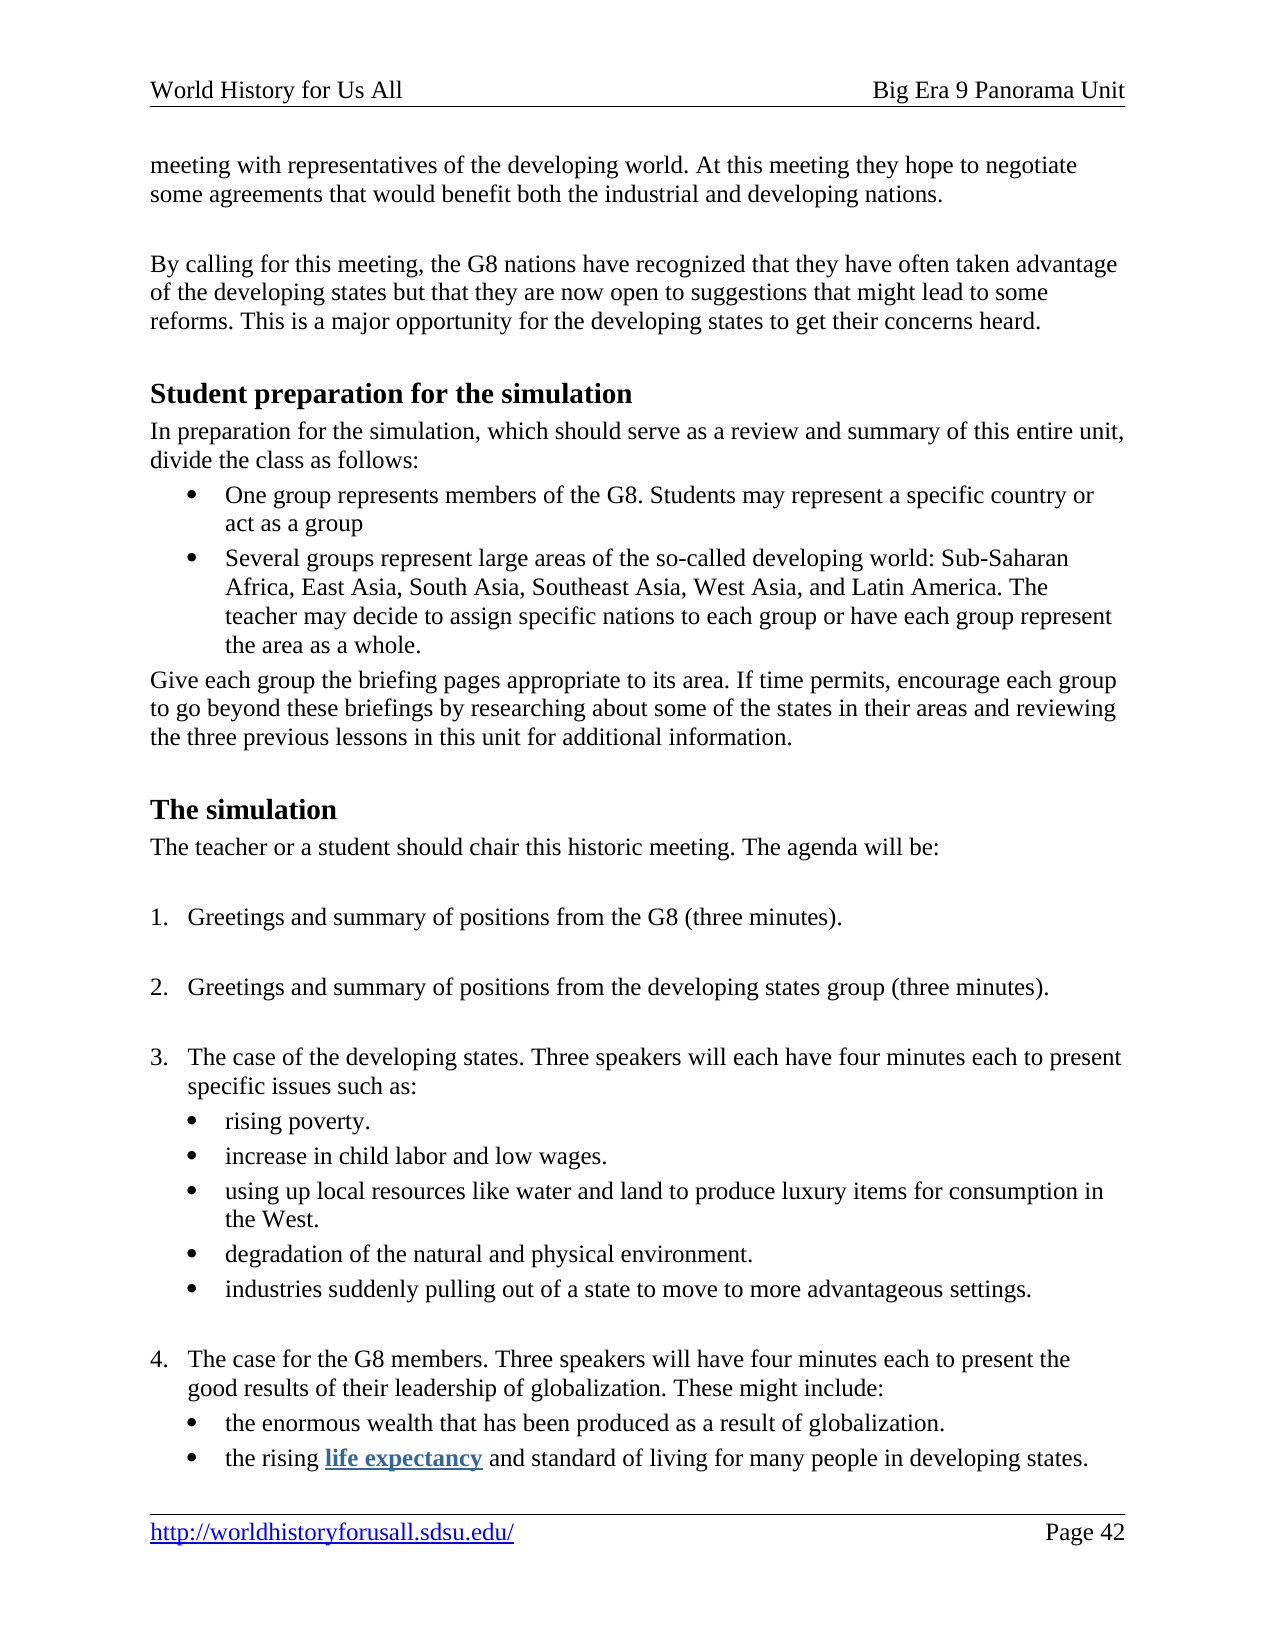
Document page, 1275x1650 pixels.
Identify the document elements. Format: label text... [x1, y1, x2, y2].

text By calling for this meeting, the G8 nations have recognized that they have often taken advantage of the developing states but that they are now open to suggestions that might lead to some reforms. This is a major opportunity for the developing states to get their concerns heard. [150, 249, 1125, 335]
list using up local resources like water and land to produce luxury items for consumption in the West. [187, 1176, 1125, 1233]
text The teacher or a student should chair this historic meeting. The agenda will be: [150, 832, 1125, 861]
text meeting with representatives of the developing world. At this meeting they hope to negotiate some agreements that would benefit both the industrial and developing nations. [150, 150, 1125, 207]
text Give each group the briefing pages appropriate to its area. If time permits, encourage each group to go beyond these briefings by researching about some of the states in their areas and reviewing the three previous lessons in this unit for additional information. [150, 665, 1125, 751]
list Greetings and summary of positions from the G8 (three minutes). [150, 902, 1125, 931]
list The case for the G8 members. Three speakers will have four minutes each to present the good results of their leadership of globalization. These might include: [150, 1344, 1125, 1402]
list industries suddenly pulling out of a state to move to more advantageous settings. [187, 1274, 1125, 1303]
text Student preparation for the simulation [150, 376, 1125, 410]
text In preparation for the simulation, which should serve as a review and summary of this entire unit, divide the class as follows: [150, 416, 1125, 473]
list One group represents members of the G8. Students may represent a specific country or act as a group [187, 480, 1125, 537]
list the rising life expectancy and standard of living for many people in developing states. [187, 1443, 1125, 1472]
list degradation of the natural and physical environment. [187, 1239, 1125, 1268]
list Greetings and summary of positions from the developing states group (three minutes). [150, 972, 1125, 1001]
text The simulation [150, 792, 1125, 826]
list rising poverty. [187, 1106, 1125, 1134]
list The case of the developing states. Three speakers will each have four minutes each to present specific issues such as: [150, 1042, 1125, 1099]
list increase in child labor and low wages. [187, 1141, 1125, 1169]
list the enormous wealth that has been produced as a result of globalization. [187, 1408, 1125, 1437]
list Several groups represent large areas of the so-called developing world: Sub-Saharan Africa, East Asia, South Asia, Southeast Asia, West Asia, and Latin America. The teacher may decide to assign specific nations to each group or have each group represent the area as a whole. [187, 543, 1125, 658]
